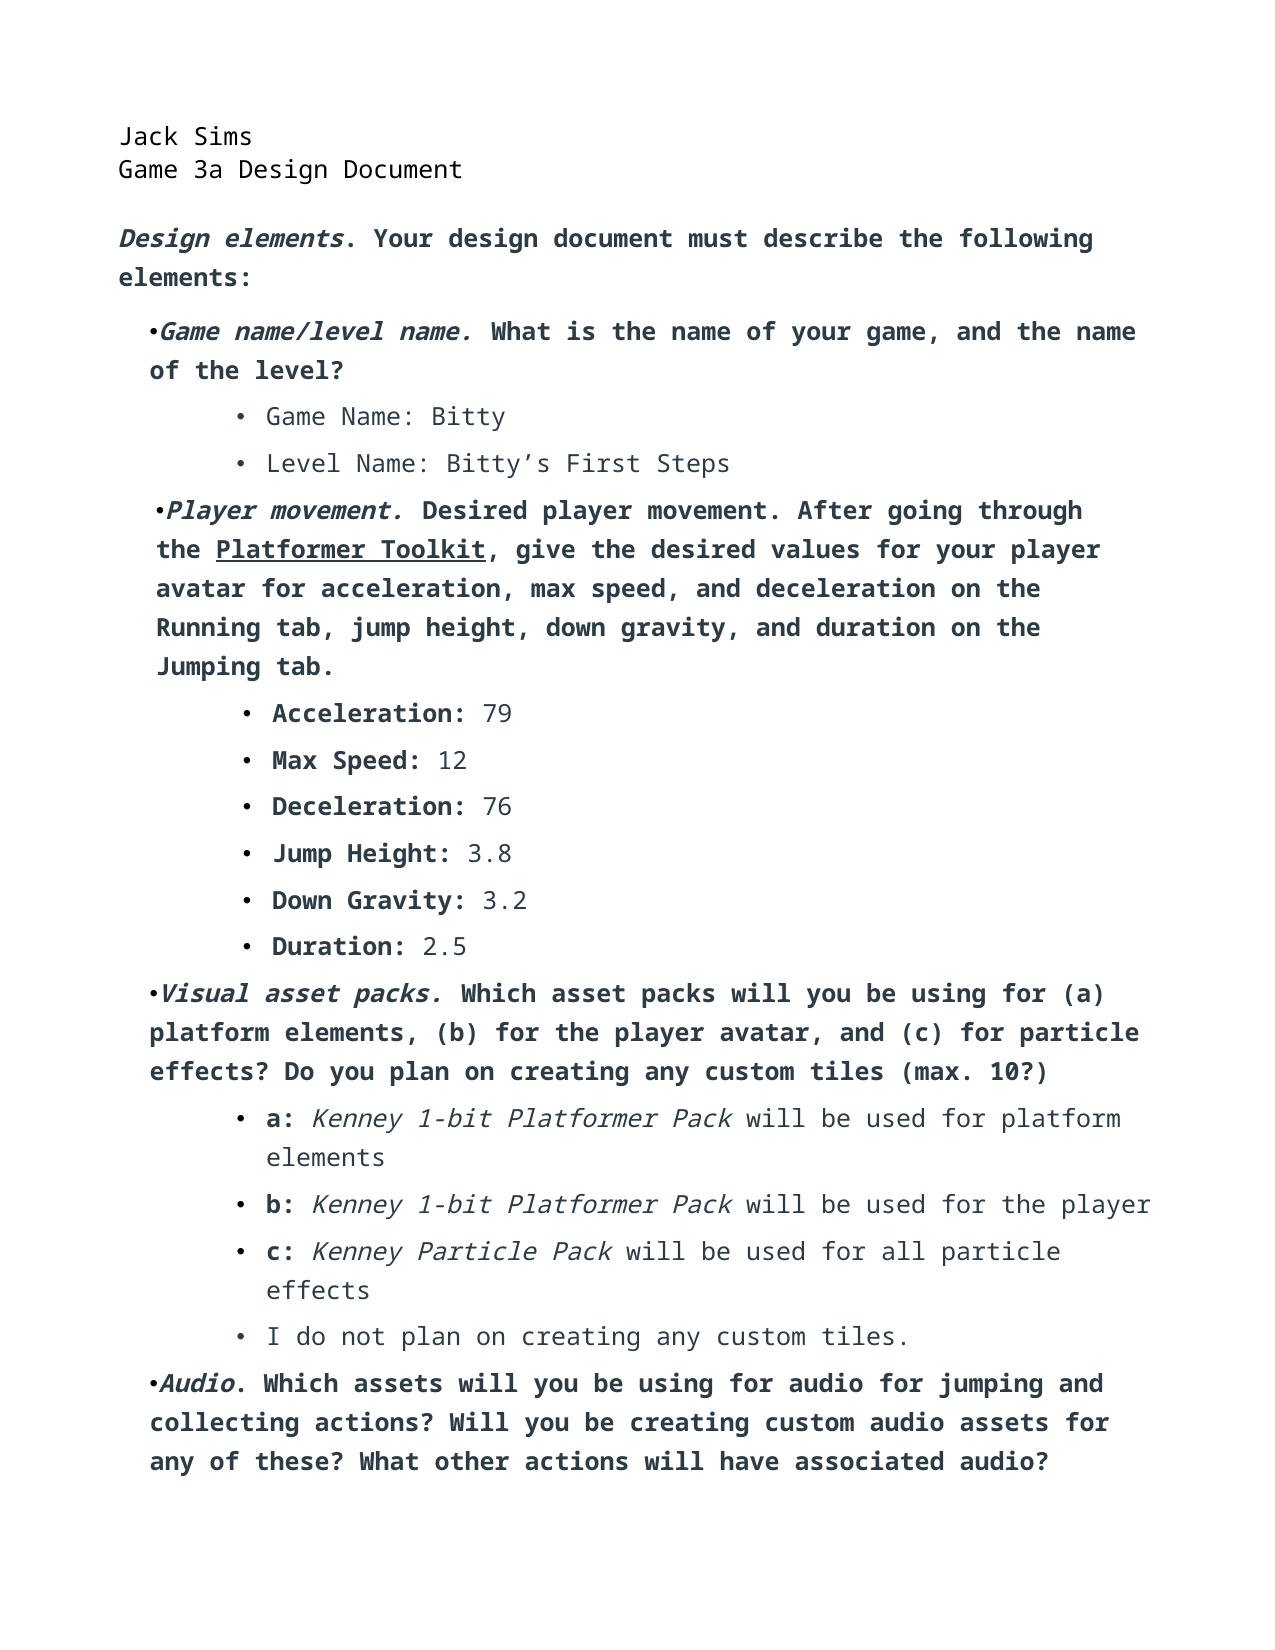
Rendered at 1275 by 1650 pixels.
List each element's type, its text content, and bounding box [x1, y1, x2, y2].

list Max Speed: 12 [243, 742, 1157, 776]
list Down Gravity: 3.2 [243, 882, 1157, 916]
text Design elements. Your design document must describe the following elements: [118, 220, 1157, 293]
list Game Name: Bitty [236, 399, 1157, 433]
list Level Name: Bitty’s First Steps [236, 446, 1157, 480]
list Jump Height: 3.8 [243, 836, 1157, 870]
list a: Kenney 1-bit Platformer Pack will be used for platform elements [236, 1101, 1157, 1174]
list Deceleration: 76 [243, 789, 1157, 823]
list Duration: 2.5 [243, 929, 1157, 963]
list b: Kenney 1-bit Platformer Pack will be used for the player [236, 1187, 1157, 1221]
list c: Kenney Particle Pack will be used for all particle effects [236, 1233, 1157, 1306]
text Jack Sims [118, 118, 1157, 152]
list Visual asset packs. Which asset packs will you be using for (a) platform elements, (b) for the player avatar, and (c) for particle effects? Do you plan on creating any custom tiles (max. 10?) [118, 976, 1157, 1088]
list I do not plan on creating any custom tiles. [236, 1319, 1157, 1353]
text Game 3a Design Document [118, 152, 1157, 186]
list Audio. Which assets will you be using for audio for jumping and collecting actions? Will you be creating custom audio assets for any of these? What other actions will have associated audio? [118, 1366, 1157, 1478]
list Game name/level name. What is the name of your game, and the name of the level? [118, 313, 1157, 386]
list Player movement. Desired player movement. After going through the Platformer Toolkit, give the desired values for your player avatar for acceleration, max speed, and deceleration on the Running tab, jump height, down gravity, and duration on the Jumping tab. [124, 492, 1157, 683]
list Acceleration: 79 [243, 696, 1157, 730]
